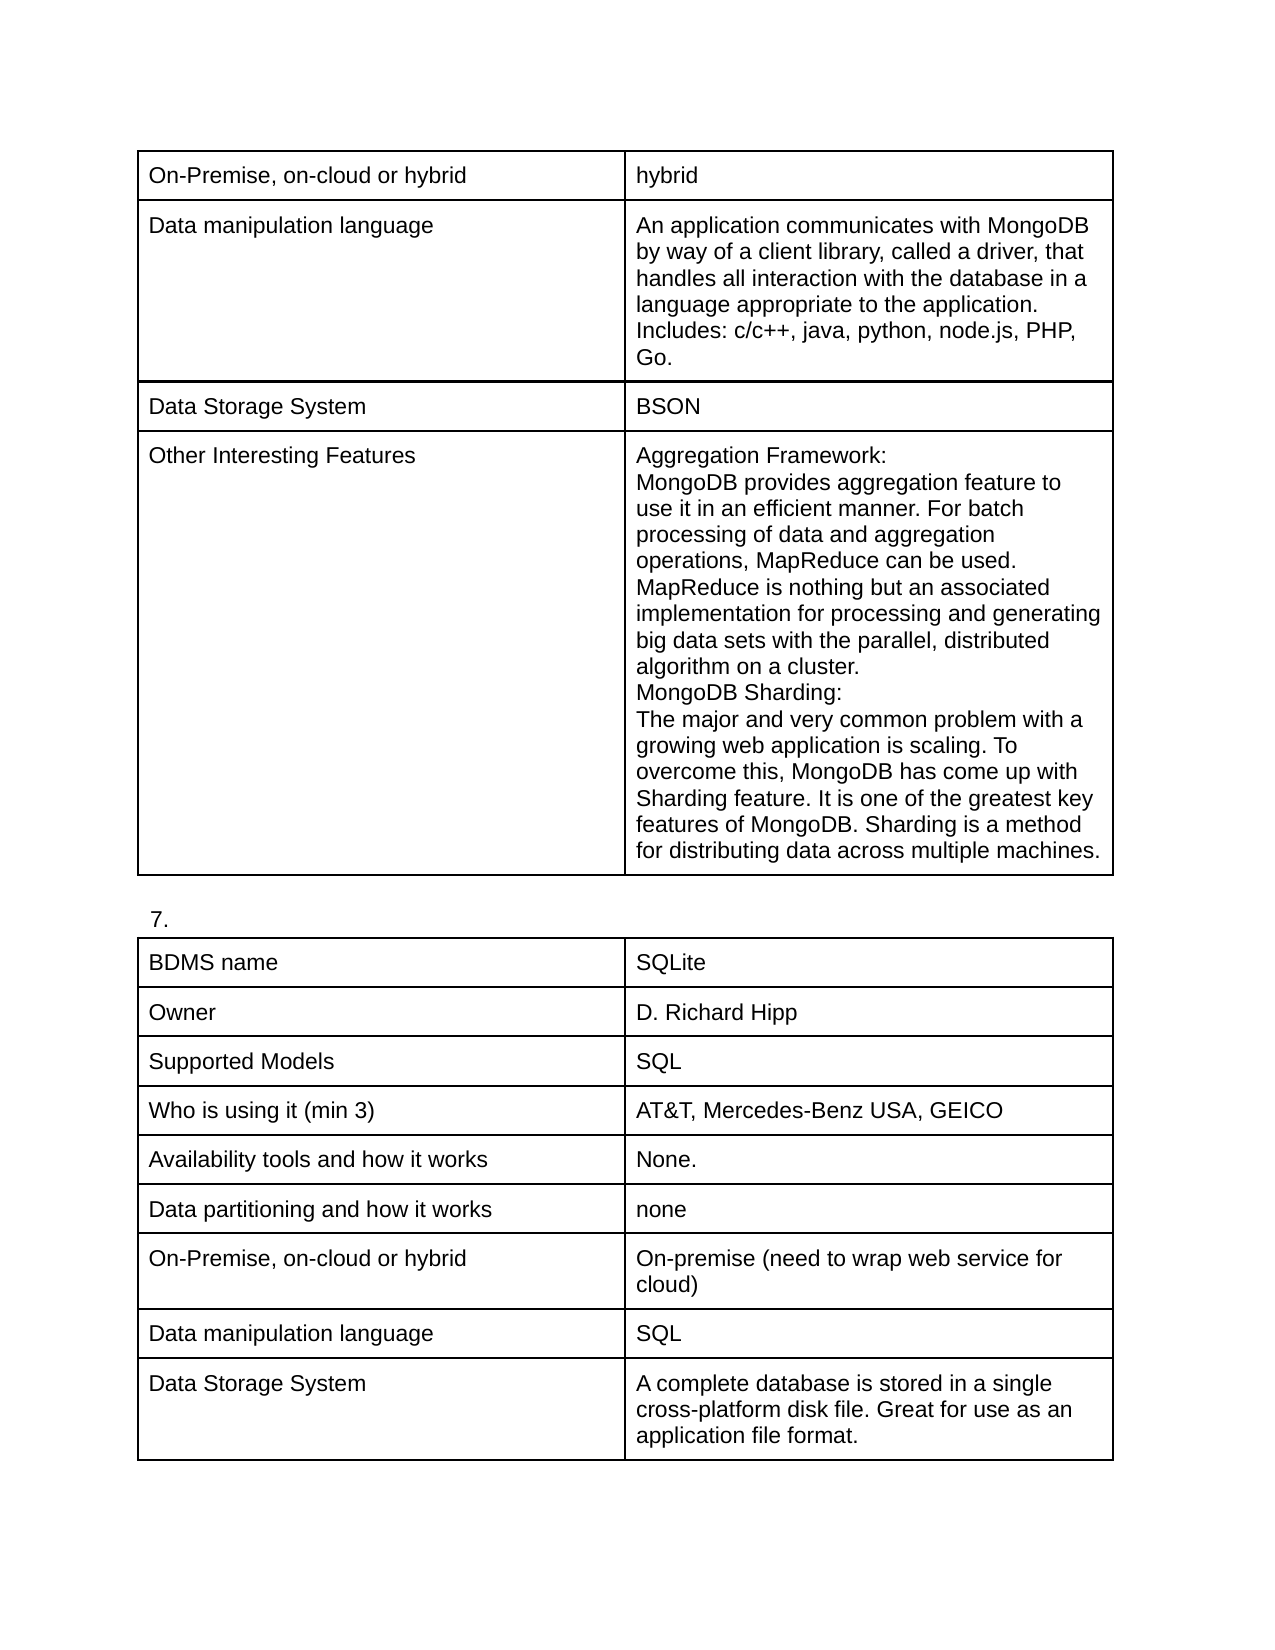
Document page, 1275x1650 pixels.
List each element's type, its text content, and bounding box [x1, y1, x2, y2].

table_cell Data Storage System [139, 383, 624, 429]
table_cell A complete database is stored in a single cross-platform disk file. Great for use as an application file format. [626, 1359, 1112, 1459]
table_cell Availability tools and how it works [139, 1136, 624, 1183]
table_cell On-Premise, on-cloud or hybrid [139, 152, 624, 199]
table_header SQLite [626, 939, 1112, 986]
table_cell Data partitioning and how it works [139, 1185, 624, 1232]
text 7. [150, 906, 1125, 933]
table_cell Owner [139, 988, 624, 1035]
table_cell none [626, 1185, 1112, 1232]
table_cell Data manipulation language [139, 201, 624, 380]
table_cell SQL [626, 1037, 1112, 1084]
table_cell Data manipulation language [139, 1310, 624, 1357]
table_cell SQL [626, 1310, 1112, 1357]
table_cell BSON [626, 383, 1112, 429]
table_cell Supported Models [139, 1037, 624, 1084]
table_cell Other Interesting Features [139, 432, 624, 874]
table_cell Aggregation Framework: MongoDB provides aggregation feature to use it in an efficient manner. For batch processing of data and aggregation operations, MapReduce can be used. MapReduce is nothing but an associated implementation for processing and generating big data sets with the parallel, distributed algorithm on a cluster. MongoDB Sharding: The major and very common problem with a growing web application is scaling. To overcome this, MongoDB has come up with Sharding feature. It is one of the greatest key features of MongoDB. Sharding is a method for distributing data across multiple machines. [626, 432, 1112, 874]
table_cell D. Richard Hipp [626, 988, 1112, 1035]
table_cell None. [626, 1136, 1112, 1183]
table_cell hybrid [626, 152, 1112, 199]
table_cell On-Premise, on-cloud or hybrid [139, 1234, 624, 1308]
table_cell AT&T, Mercedes-Benz USA, GEICO [626, 1087, 1112, 1134]
table_cell An application communicates with MongoDB by way of a client library, called a driver, that handles all interaction with the database in a language appropriate to the application. Includes: c/c++, java, python, node.js, PHP, Go. [626, 201, 1112, 380]
table_header BDMS name [139, 939, 624, 986]
table_cell Who is using it (min 3) [139, 1087, 624, 1134]
table_cell On-premise (need to wrap web service for cloud) [626, 1234, 1112, 1308]
table_cell Data Storage System [139, 1359, 624, 1459]
